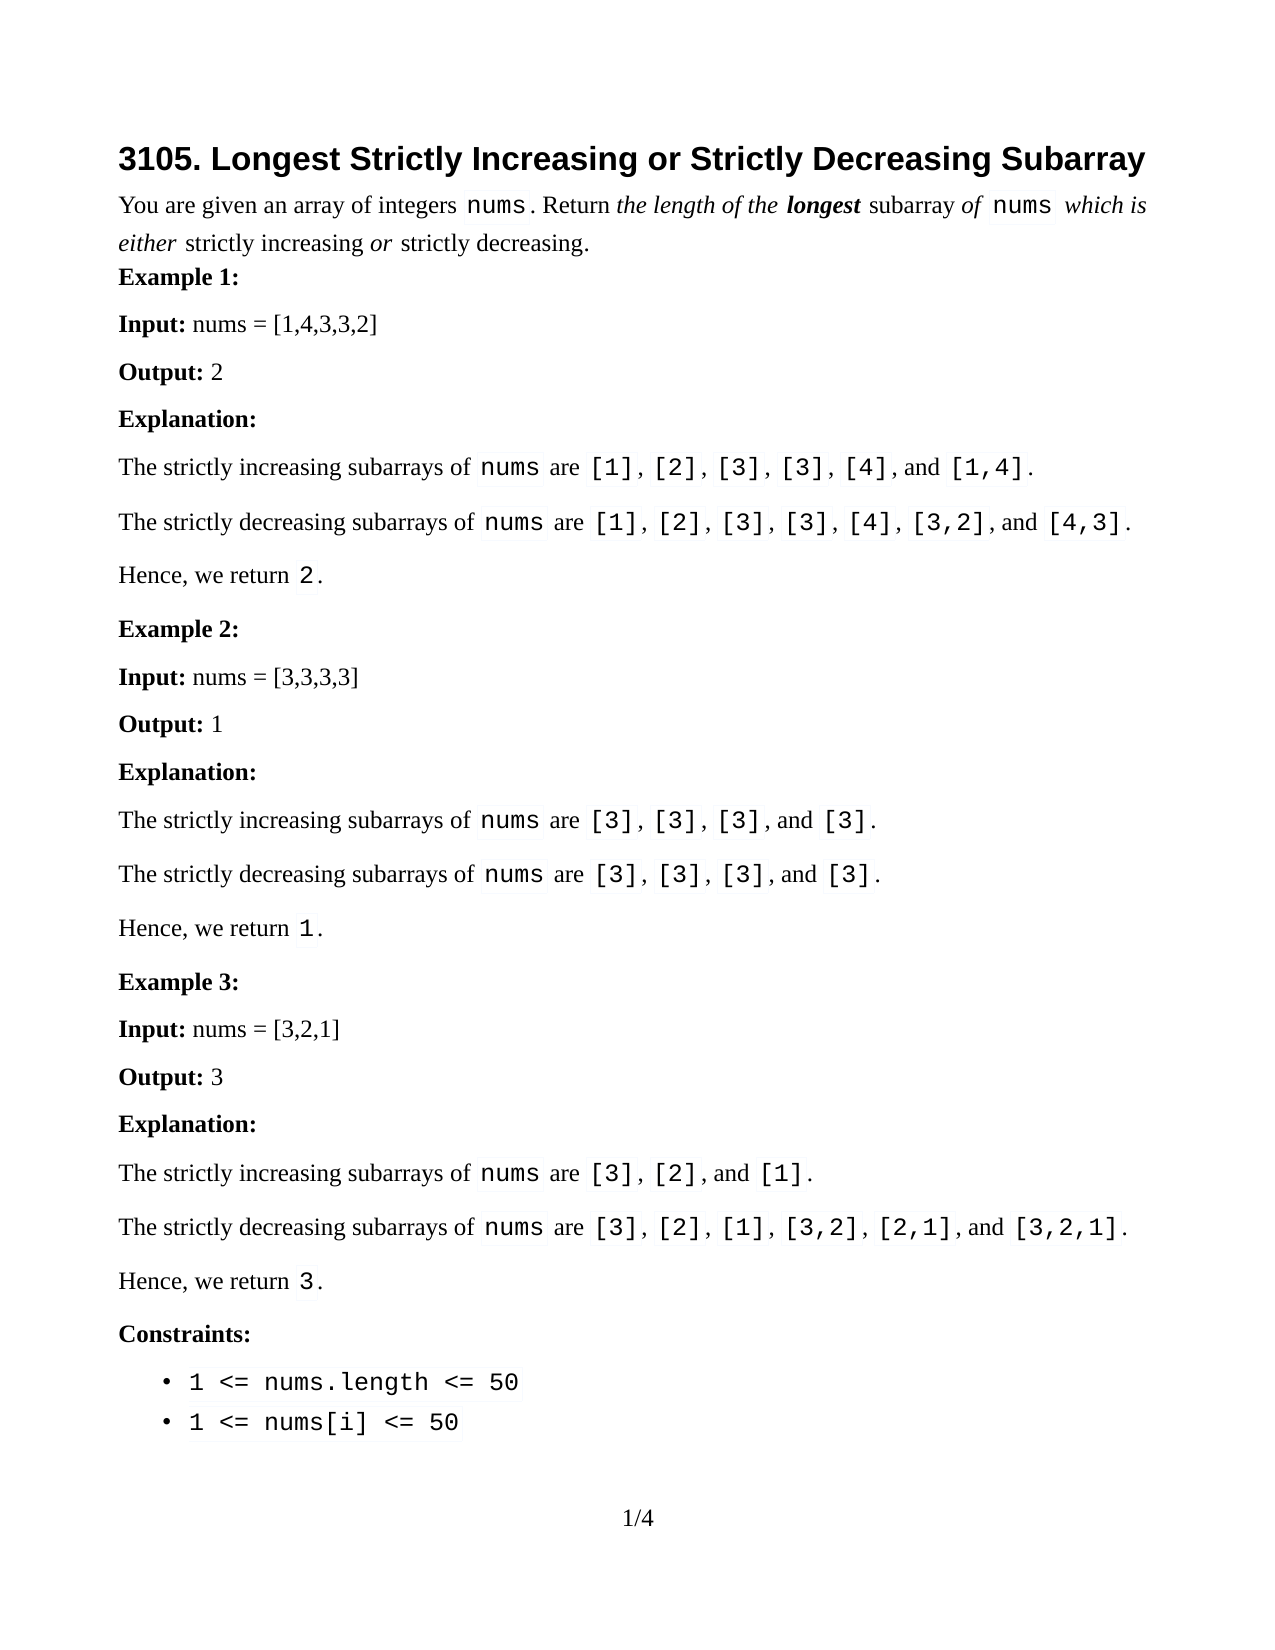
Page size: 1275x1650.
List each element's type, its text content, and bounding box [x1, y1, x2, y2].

text Input: nums = [3,2,1] [118, 1014, 1157, 1043]
text , [642, 1211, 654, 1246]
text . [871, 804, 1157, 839]
text . [318, 1265, 1157, 1300]
text , [706, 506, 717, 540]
text [1] [757, 1158, 806, 1191]
text are [544, 1157, 586, 1192]
text [3] [714, 453, 764, 486]
text Hence, we return [118, 913, 296, 947]
text [1] [587, 453, 637, 486]
text Example 2: [118, 614, 1157, 643]
text , [896, 506, 908, 540]
text The strictly decreasing subarrays of [118, 859, 481, 893]
text , [642, 859, 654, 893]
text Hence, we return [118, 560, 296, 594]
text [2] [655, 1212, 705, 1245]
text nums [478, 1158, 543, 1191]
text [3,2] [782, 1212, 862, 1245]
text are [548, 859, 590, 893]
text , [863, 1211, 874, 1246]
text [4] [841, 453, 891, 486]
text , and [956, 1211, 1010, 1246]
text [3] [718, 860, 768, 893]
text , and [3] [765, 804, 870, 839]
text The strictly decreasing subarrays of [118, 506, 481, 540]
text , [3] [638, 804, 701, 839]
text nums [482, 860, 547, 893]
text The strictly decreasing subarrays of [118, 1211, 481, 1246]
text , [638, 452, 650, 486]
text [2] [655, 507, 705, 540]
text [3] [718, 507, 768, 540]
text are [548, 1211, 590, 1246]
text , and [892, 452, 946, 486]
text [3] [782, 507, 832, 540]
text [1] [591, 507, 641, 540]
text nums [482, 507, 547, 540]
text [3] [587, 1158, 637, 1191]
text , [706, 1211, 717, 1246]
list [463, 1406, 1157, 1441]
text [4] [845, 507, 895, 540]
text Output: 1 [118, 709, 1157, 738]
text , [3] [702, 804, 764, 839]
text [3] [591, 1212, 641, 1245]
text , and [990, 506, 1044, 540]
text . [807, 1157, 1157, 1192]
text [3,2] [909, 507, 989, 540]
text , and [769, 859, 823, 893]
text , [638, 1157, 650, 1192]
text Hence, we return [118, 1265, 296, 1300]
list [523, 1367, 1157, 1401]
text [3] [824, 860, 874, 893]
text [3,2,1] [1011, 1212, 1121, 1245]
text 2 [297, 561, 317, 594]
text , [765, 452, 777, 486]
text , [642, 506, 654, 540]
text [3] [778, 453, 828, 486]
text . [1028, 452, 1157, 486]
text . [875, 859, 1157, 893]
text Explanation: [118, 1109, 1157, 1138]
text The strictly increasing subarrays of nums [118, 804, 543, 839]
text [2,1] [875, 1212, 955, 1245]
list 1 <= nums.length <= 50 [162, 1367, 522, 1401]
text . [1126, 506, 1157, 540]
text [4,3] [1045, 507, 1125, 540]
text Input: nums = [1,4,3,3,2] [118, 309, 1157, 338]
text Output: 3 [118, 1062, 1157, 1091]
text 1 [297, 914, 317, 947]
text 3 [297, 1266, 317, 1300]
text are [3] [544, 804, 637, 839]
text , [769, 506, 781, 540]
text The strictly increasing subarrays of [118, 452, 477, 486]
text , [829, 452, 840, 486]
text , [833, 506, 844, 540]
text nums [482, 1212, 547, 1245]
text , [706, 859, 717, 893]
text . [318, 913, 1157, 947]
text You are given an array of integers nums. Return the length of the longest subarray of nums which is either strictly increasing or strictly decreasing. [118, 190, 1157, 257]
text . [1122, 1211, 1157, 1246]
text [3] [591, 860, 641, 893]
text [1] [718, 1212, 768, 1245]
text nums [478, 453, 543, 486]
text , [769, 1211, 781, 1246]
list 1 <= nums[i] <= 50 [162, 1406, 462, 1441]
text , [702, 452, 713, 486]
text [1,4] [947, 453, 1027, 486]
text Example 1: [118, 262, 1157, 290]
text Example 3: [118, 967, 1157, 996]
subtitle 3105. Longest Strictly Increasing or Strictly Decreasing Subarray [118, 139, 1157, 177]
text are [548, 506, 590, 540]
text [2] [651, 453, 701, 486]
text Explanation: [118, 757, 1157, 786]
text [3] [655, 860, 705, 893]
text The strictly increasing subarrays of [118, 1157, 477, 1192]
text . [318, 560, 1157, 594]
text Input: nums = [3,3,3,3] [118, 662, 1157, 691]
text Explanation: [118, 404, 1157, 433]
text Constraints: [118, 1319, 1157, 1348]
text are [544, 452, 586, 486]
text Output: 2 [118, 357, 1157, 386]
text , and [702, 1157, 756, 1192]
text [2] [651, 1158, 701, 1191]
